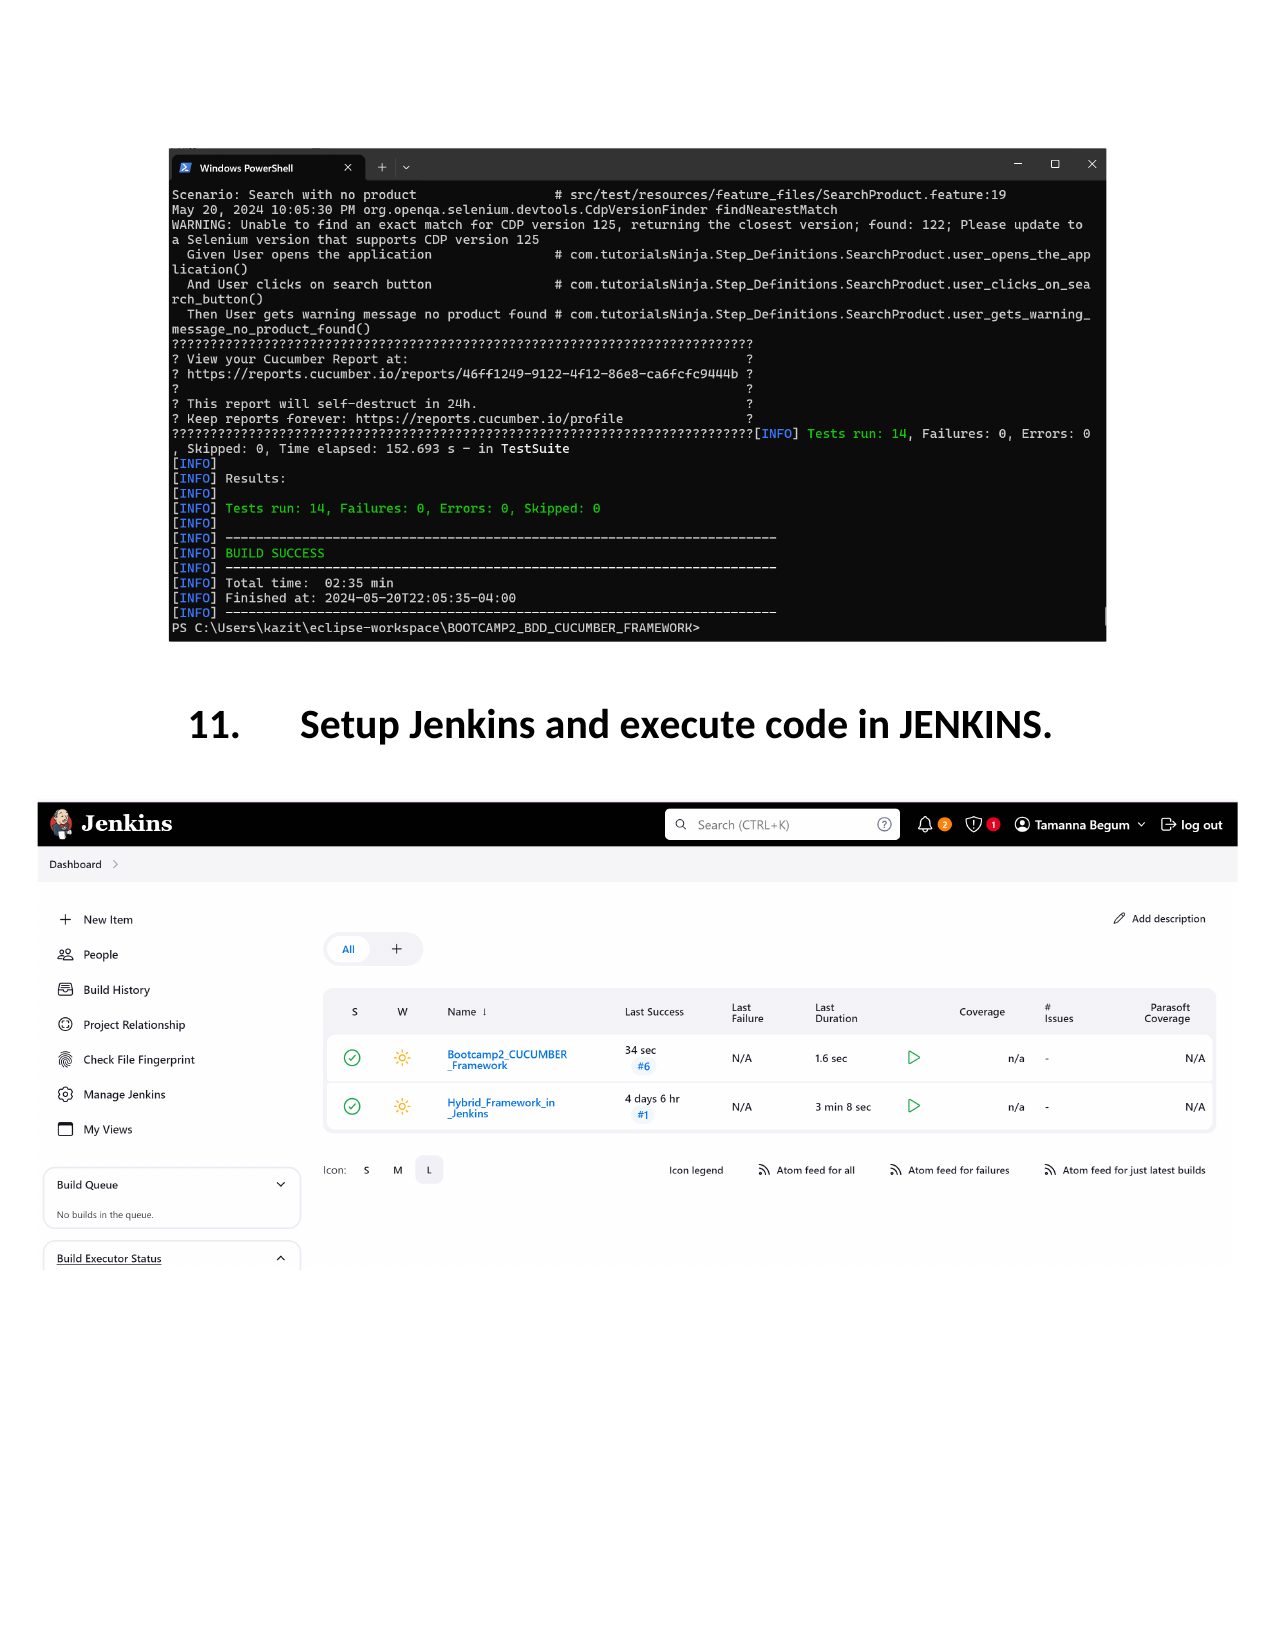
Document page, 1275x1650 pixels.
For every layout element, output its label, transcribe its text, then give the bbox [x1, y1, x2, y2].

list Setup Jenkins and execute code in JENKINS. [187, 698, 1125, 749]
picture [37, 799, 1238, 1270]
picture [168, 148, 1107, 642]
